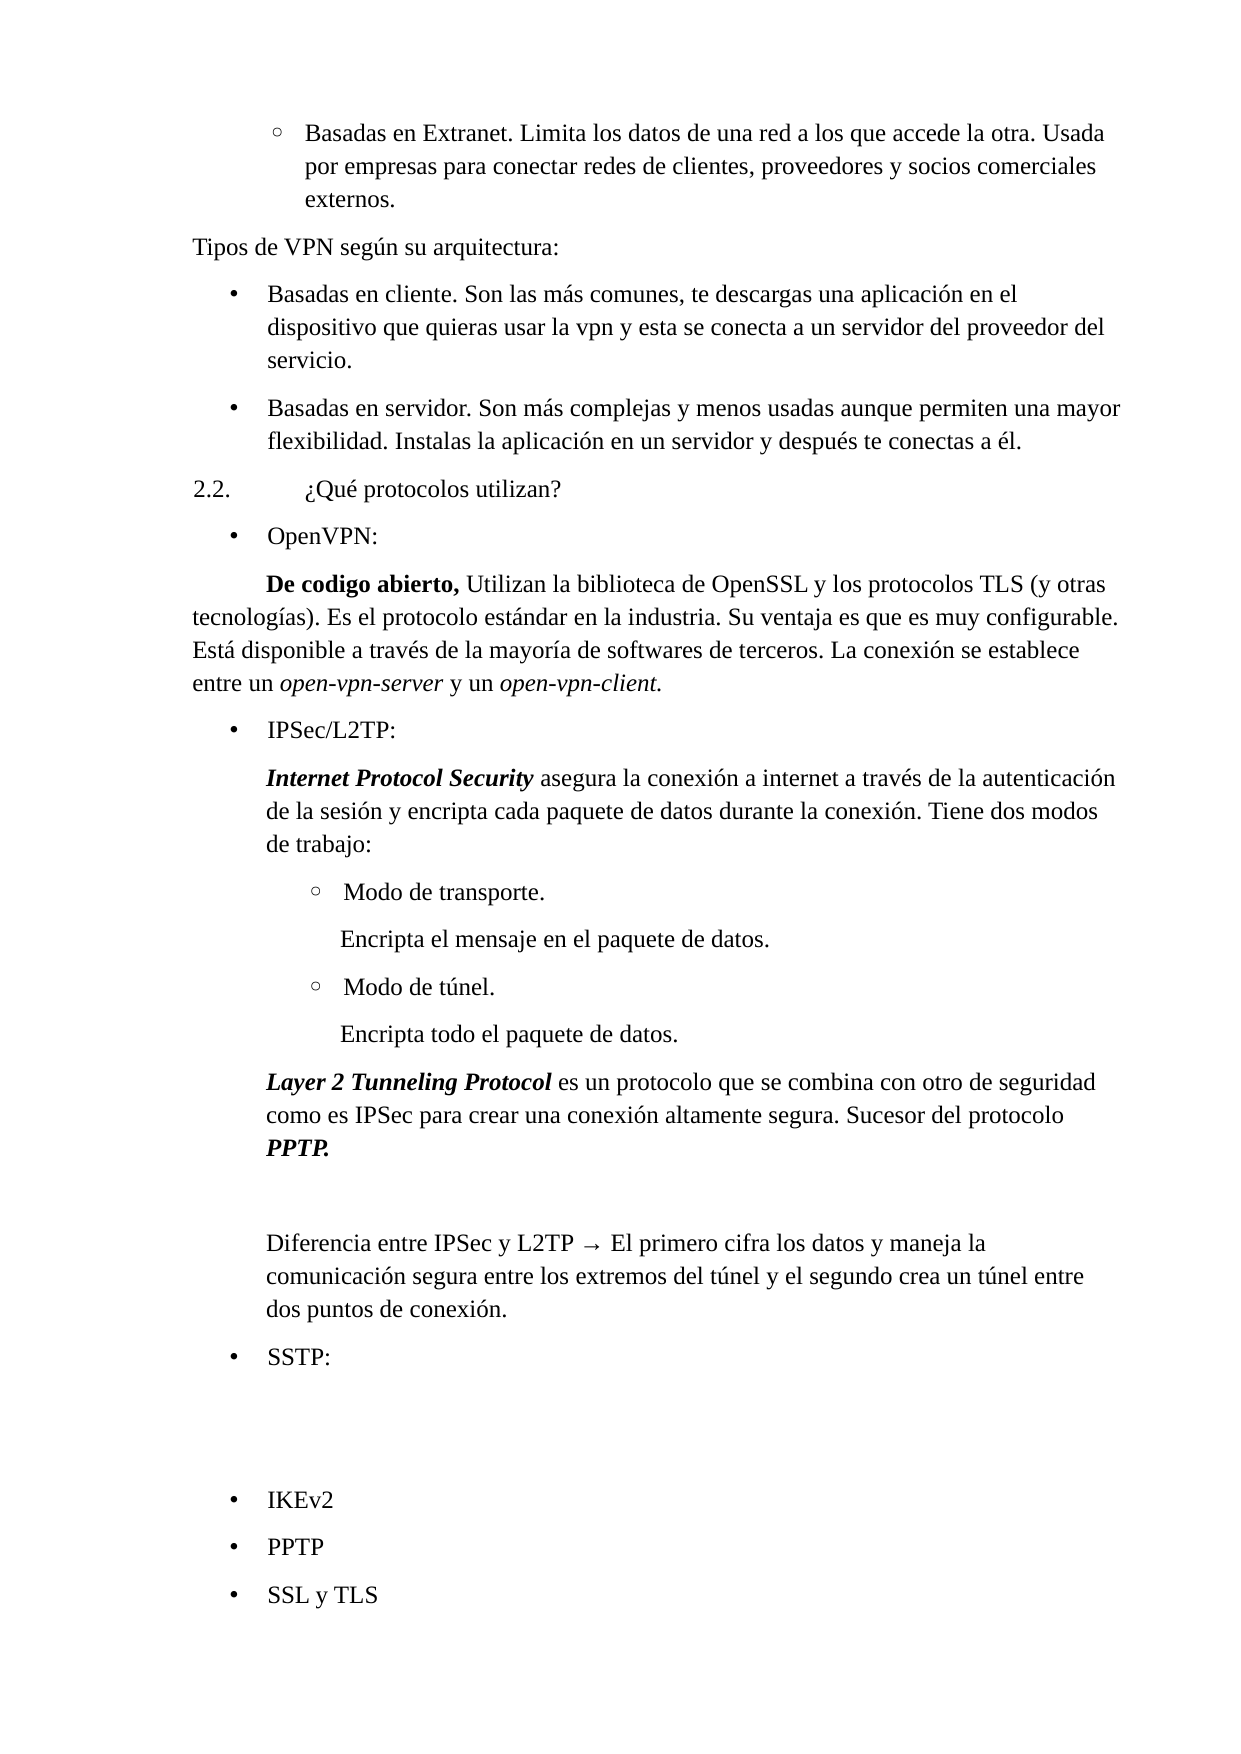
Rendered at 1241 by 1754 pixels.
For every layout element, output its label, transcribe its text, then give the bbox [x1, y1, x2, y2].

list PPTP [229, 1532, 1122, 1561]
text Encripta todo el paquete de datos. [118, 1019, 1122, 1048]
list ¿Qué protocolos utilizan? [193, 474, 1122, 502]
text Tipos de VPN según su arquitectura: [118, 232, 1122, 261]
text De codigo abierto, Utilizan la biblioteca de OpenSSL y los protocolos TLS (y otras tecnologías). Es el protocolo estándar en la industria. Su ventaja es que es muy configurable. Está disponible a través de la mayoría de softwares de terceros. La conexión se establece entre un open-vpn-server y un open-vpn-client. [118, 569, 1122, 697]
list Modo de transporte. [306, 877, 1122, 906]
text Layer 2 Tunneling Protocol es un protocolo que se combina con otro de seguridad como es IPSec para crear una conexión altamente segura. Sucesor del protocolo PPTP. [118, 1067, 1122, 1162]
list IKEv2 [229, 1485, 1122, 1514]
list SSTP: [229, 1342, 1122, 1371]
text Internet Protocol Security asegura la conexión a internet a través de la autenticación de la sesión y encripta cada paquete de datos durante la conexión. Tiene dos modos de trabajo: [118, 763, 1122, 858]
list SSL y TLS [229, 1580, 1122, 1609]
list OpenVPN: [229, 521, 1122, 550]
list Basadas en servidor. Son más complejas y menos usadas aunque permiten una mayor flexibilidad. Instalas la aplicación en un servidor y después te conectas a él. [229, 393, 1122, 455]
text Diferencia entre IPSec y L2TP → El primero cifra los datos y maneja la comunicación segura entre los extremos del túnel y el segundo crea un túnel entre dos puntos de conexión. [118, 1228, 1122, 1323]
list IPSec/L2TP: [229, 716, 1122, 744]
list Basadas en cliente. Son las más comunes, te descargas una aplicación en el dispositivo que quieras usar la vpn y esta se conecta a un servidor del proveedor del servicio. [229, 279, 1122, 374]
text Encripta el mensaje en el paquete de datos. [118, 924, 1122, 953]
list Modo de túnel. [306, 972, 1122, 1001]
list Basadas en Extranet. Limita los datos de una red a los que accede la otra. Usada por empresas para conectar redes de clientes, proveedores y socios comerciales externos. [267, 118, 1122, 213]
